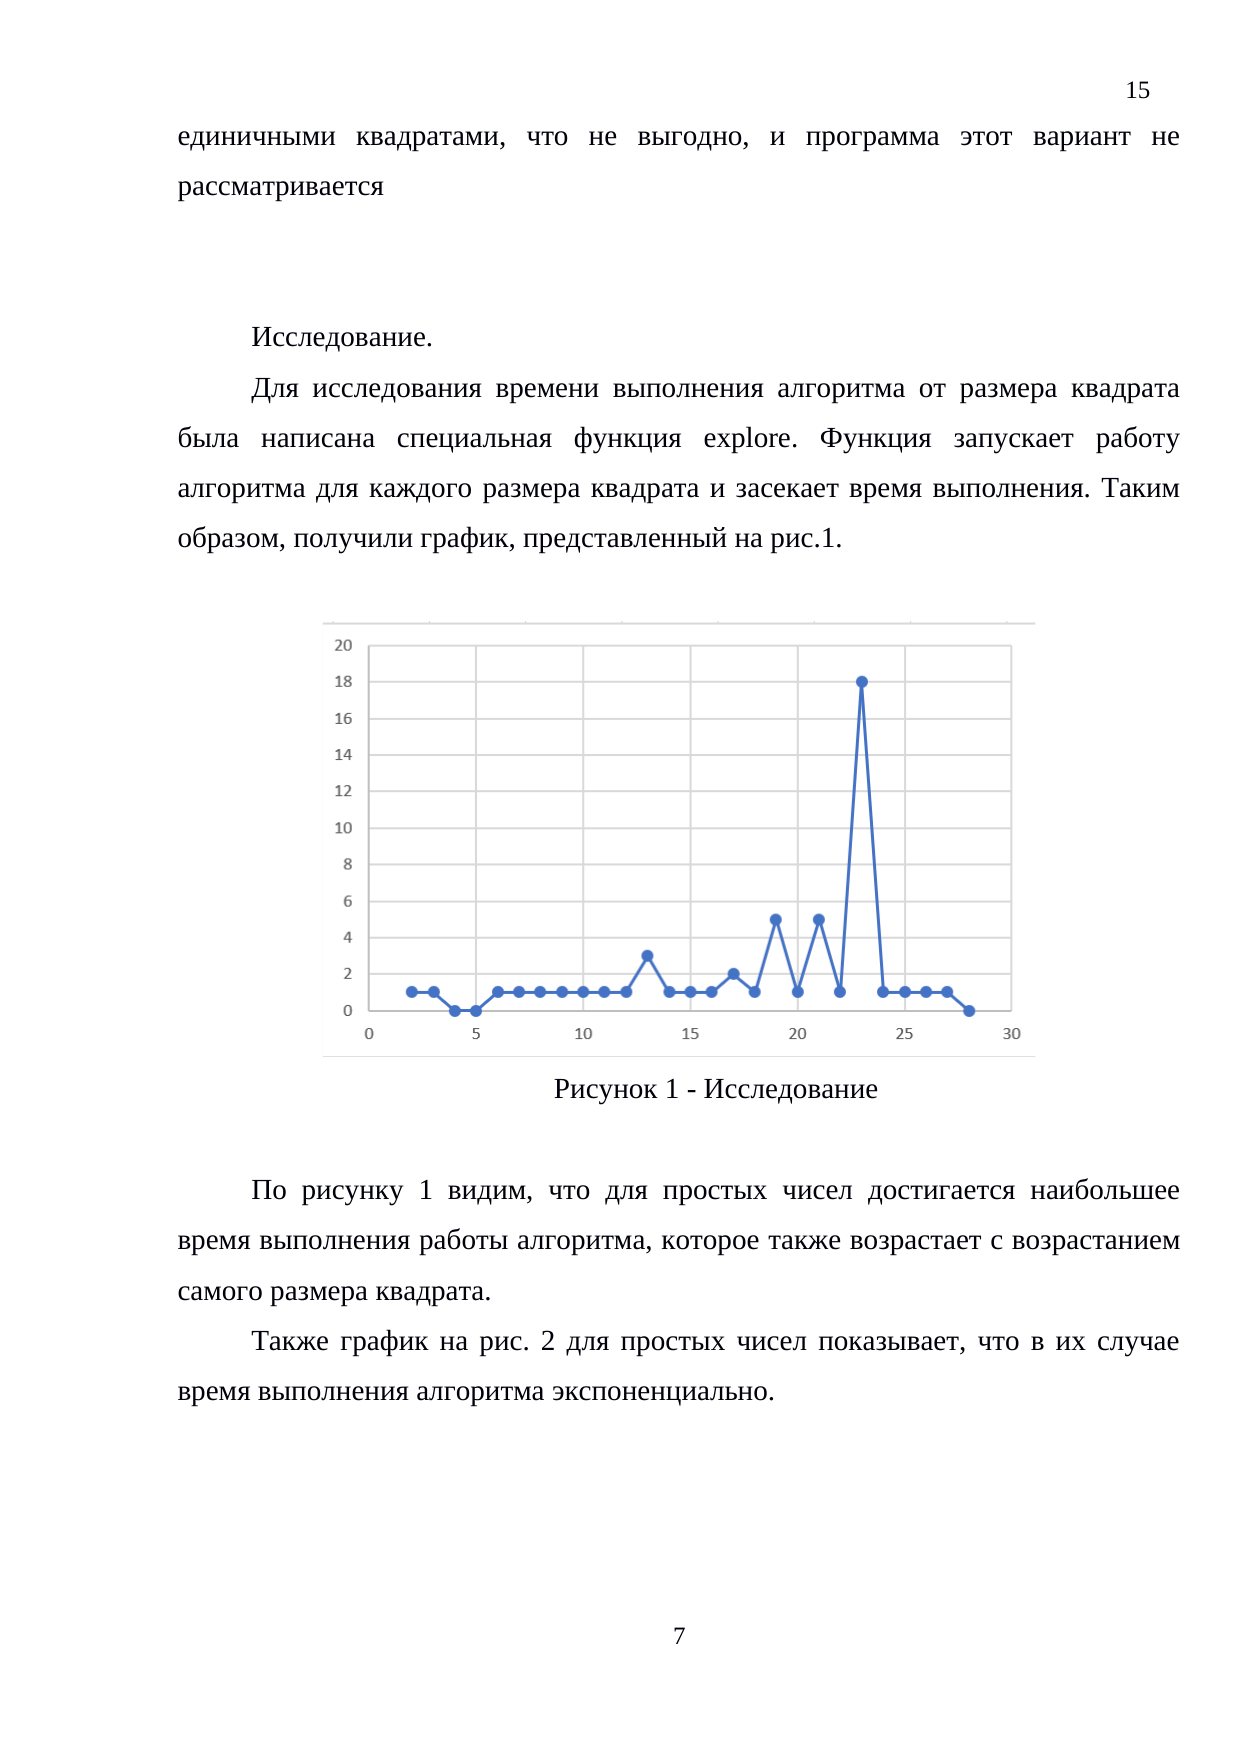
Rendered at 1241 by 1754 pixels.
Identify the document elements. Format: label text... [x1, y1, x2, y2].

text Для исследования времени выполнения алгоритма от размера квадрата была написана специальная функция explore. Функция запускает работу алгоритма для каждого размера квадрата и засекает время выполнения. Таким образом, получили график, представленный на рис.1. [177, 370, 1181, 554]
text По рисунку 1 видим, что для простых чисел достигается наибольшее время выполнения работы алгоритма, которое также возрастает с возрастанием самого размера квадрата. [177, 1172, 1181, 1306]
text единичными квадратами, что не выгодно, и программа этот вариант не рассматривается [177, 118, 1181, 202]
text Также график на рис. 2 для простых чисел показывает, что в их случае время выполнения алгоритма экспоненциально. [177, 1323, 1181, 1407]
text Рисунок 1 - Исследование [177, 1071, 1181, 1105]
text Исследование. [177, 319, 1181, 353]
